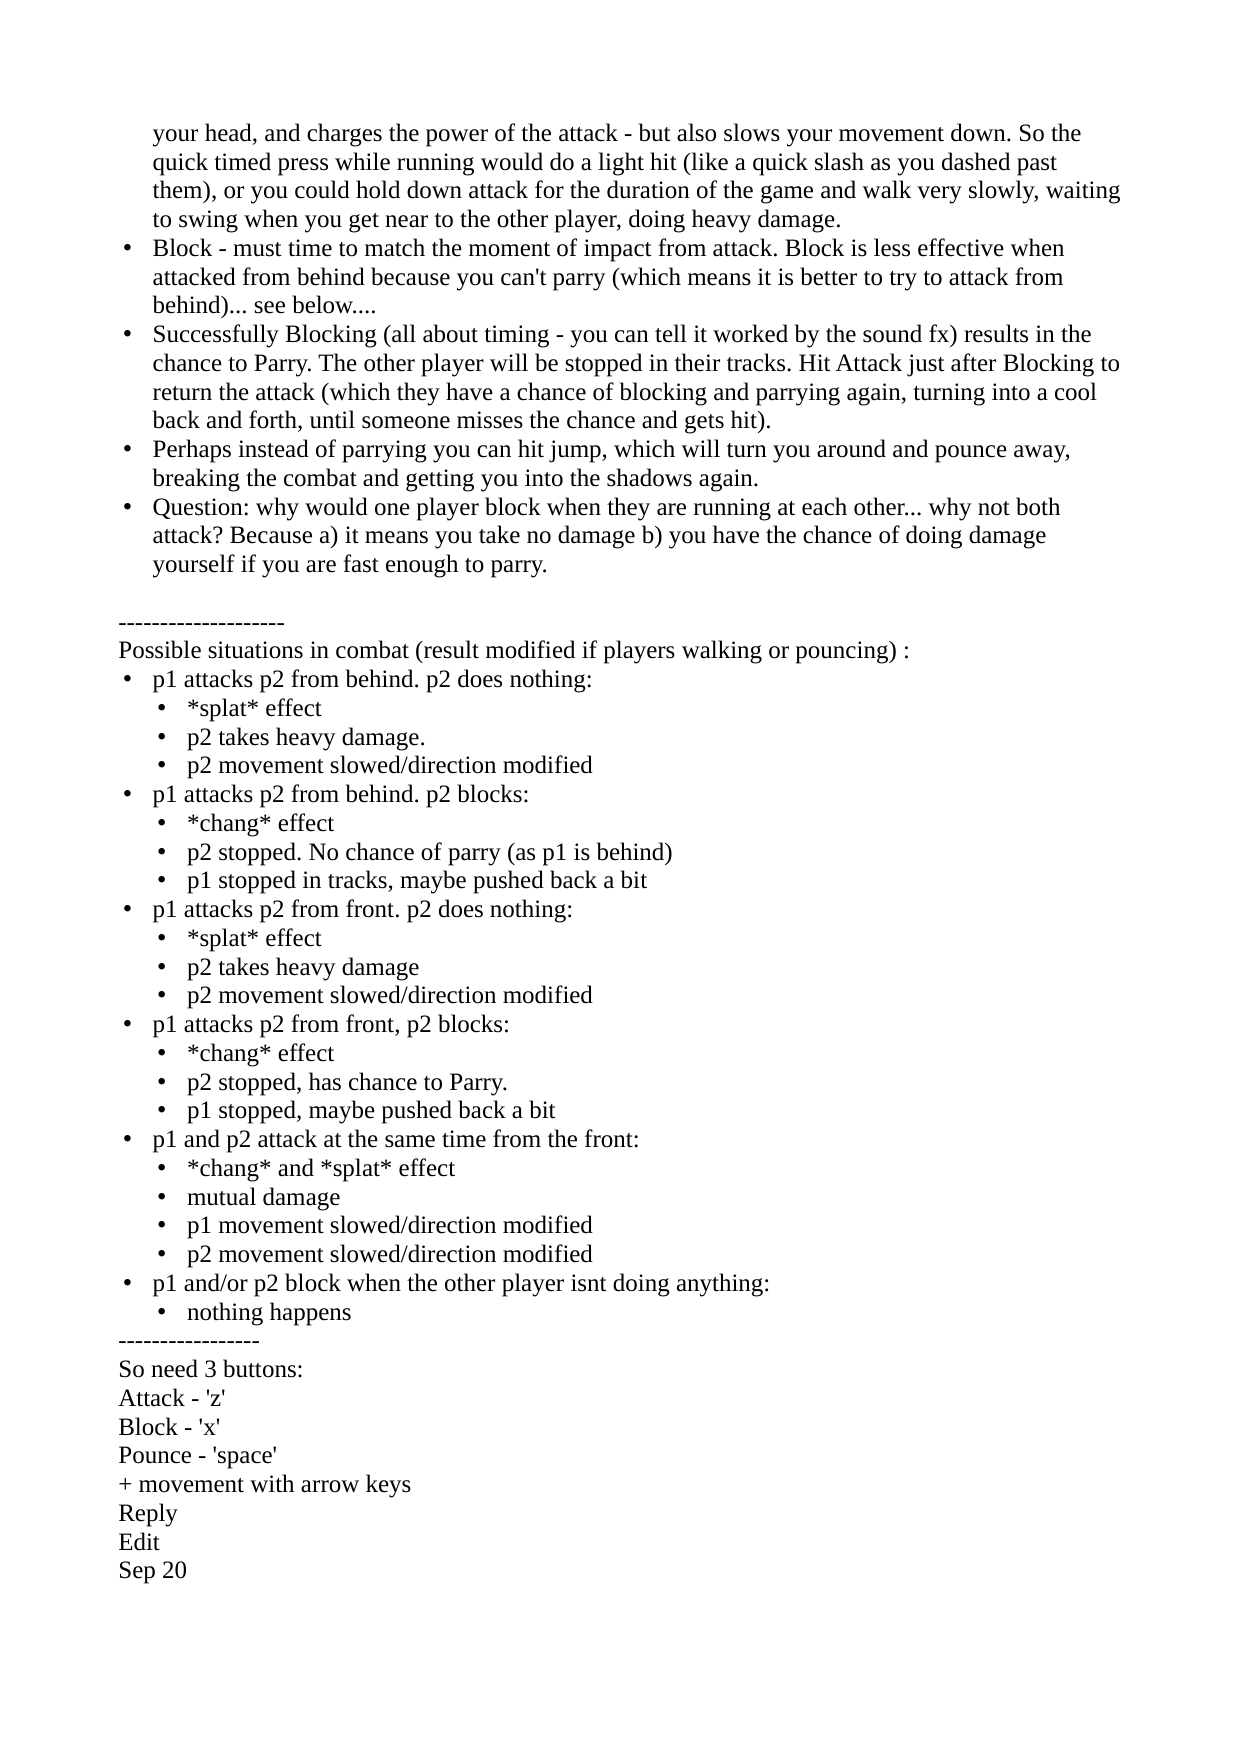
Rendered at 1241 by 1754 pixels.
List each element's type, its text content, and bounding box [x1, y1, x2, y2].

list Successfully Blocking (all about timing - you can tell it worked by the sound fx) results in the chance to Parry. The other player will be stopped in their tracks. Hit Attack just after Blocking to return the attack (which they have a chance of blocking and parrying again, turning into a cool back and forth, until someone misses the chance and gets hit). [152, 319, 1122, 434]
list *chang* effect [187, 808, 1122, 837]
list Question: why would one player block when they are running at each other... why not both attack? Because a) it means you take no damage b) you have the chance of doing damage yourself if you are fast enough to parry. [152, 492, 1122, 578]
list *chang* and *splat* effect [187, 1153, 1122, 1182]
list *splat* effect [187, 693, 1122, 722]
list Possible situations in combat (result modified if players walking or pouncing) : [118, 636, 1122, 664]
list ----------------- [118, 1326, 1122, 1354]
list p1 and p2 attack at the same time from the front: [152, 1124, 1122, 1153]
list p1 movement slowed/direction modified [187, 1211, 1122, 1239]
list Block - 'x' [118, 1412, 1122, 1441]
list *splat* effect [187, 923, 1122, 952]
list p2 movement slowed/direction modified [187, 751, 1122, 779]
list p1 and/or p2 block when the other player isnt doing anything: [152, 1268, 1122, 1297]
list Block - must time to match the moment of impact from attack. Block is less effective when attacked from behind because you can't parry (which means it is better to try to attack from behind)... see below.... [152, 233, 1122, 319]
list your head, and charges the power of the attack - but also slows your movement down. So the quick timed press while running would do a light hit (like a quick slash as you dashed past them), or you could hold down attack for the duration of the game and walk very slowly, waiting to swing when you get near to the other player, doing heavy damage. [152, 118, 1122, 233]
list p2 movement slowed/direction modified [187, 981, 1122, 1009]
list Pounce - 'space' [118, 1441, 1122, 1469]
list p2 stopped, has chance to Parry. [187, 1067, 1122, 1096]
list p1 attacks p2 from front, p2 blocks: [152, 1009, 1122, 1038]
list p2 takes heavy damage. [187, 722, 1122, 751]
list p1 attacks p2 from front. p2 does nothing: [152, 894, 1122, 923]
list p1 attacks p2 from behind. p2 does nothing: [152, 664, 1122, 693]
list Edit [118, 1527, 1122, 1556]
list nothing happens [187, 1297, 1122, 1326]
list *chang* effect [187, 1038, 1122, 1067]
list -------------------- [118, 607, 1122, 636]
list p1 stopped, maybe pushed back a bit [187, 1096, 1122, 1124]
list Reply [118, 1498, 1122, 1527]
list Attack - 'z' [118, 1383, 1122, 1412]
list Perhaps instead of parrying you can hit jump, which will turn you around and pounce away, breaking the combat and getting you into the shadows again. [152, 434, 1122, 492]
list Sep 20 [118, 1556, 1122, 1584]
list p2 takes heavy damage [187, 952, 1122, 981]
list + movement with arrow keys [118, 1469, 1122, 1498]
list p2 movement slowed/direction modified [187, 1239, 1122, 1268]
list mutual damage [187, 1182, 1122, 1211]
list p2 stopped. No chance of parry (as p1 is behind) [187, 837, 1122, 866]
list p1 attacks p2 from behind. p2 blocks: [152, 779, 1122, 808]
list p1 stopped in tracks, maybe pushed back a bit [187, 866, 1122, 894]
list So need 3 buttons: [118, 1354, 1122, 1383]
